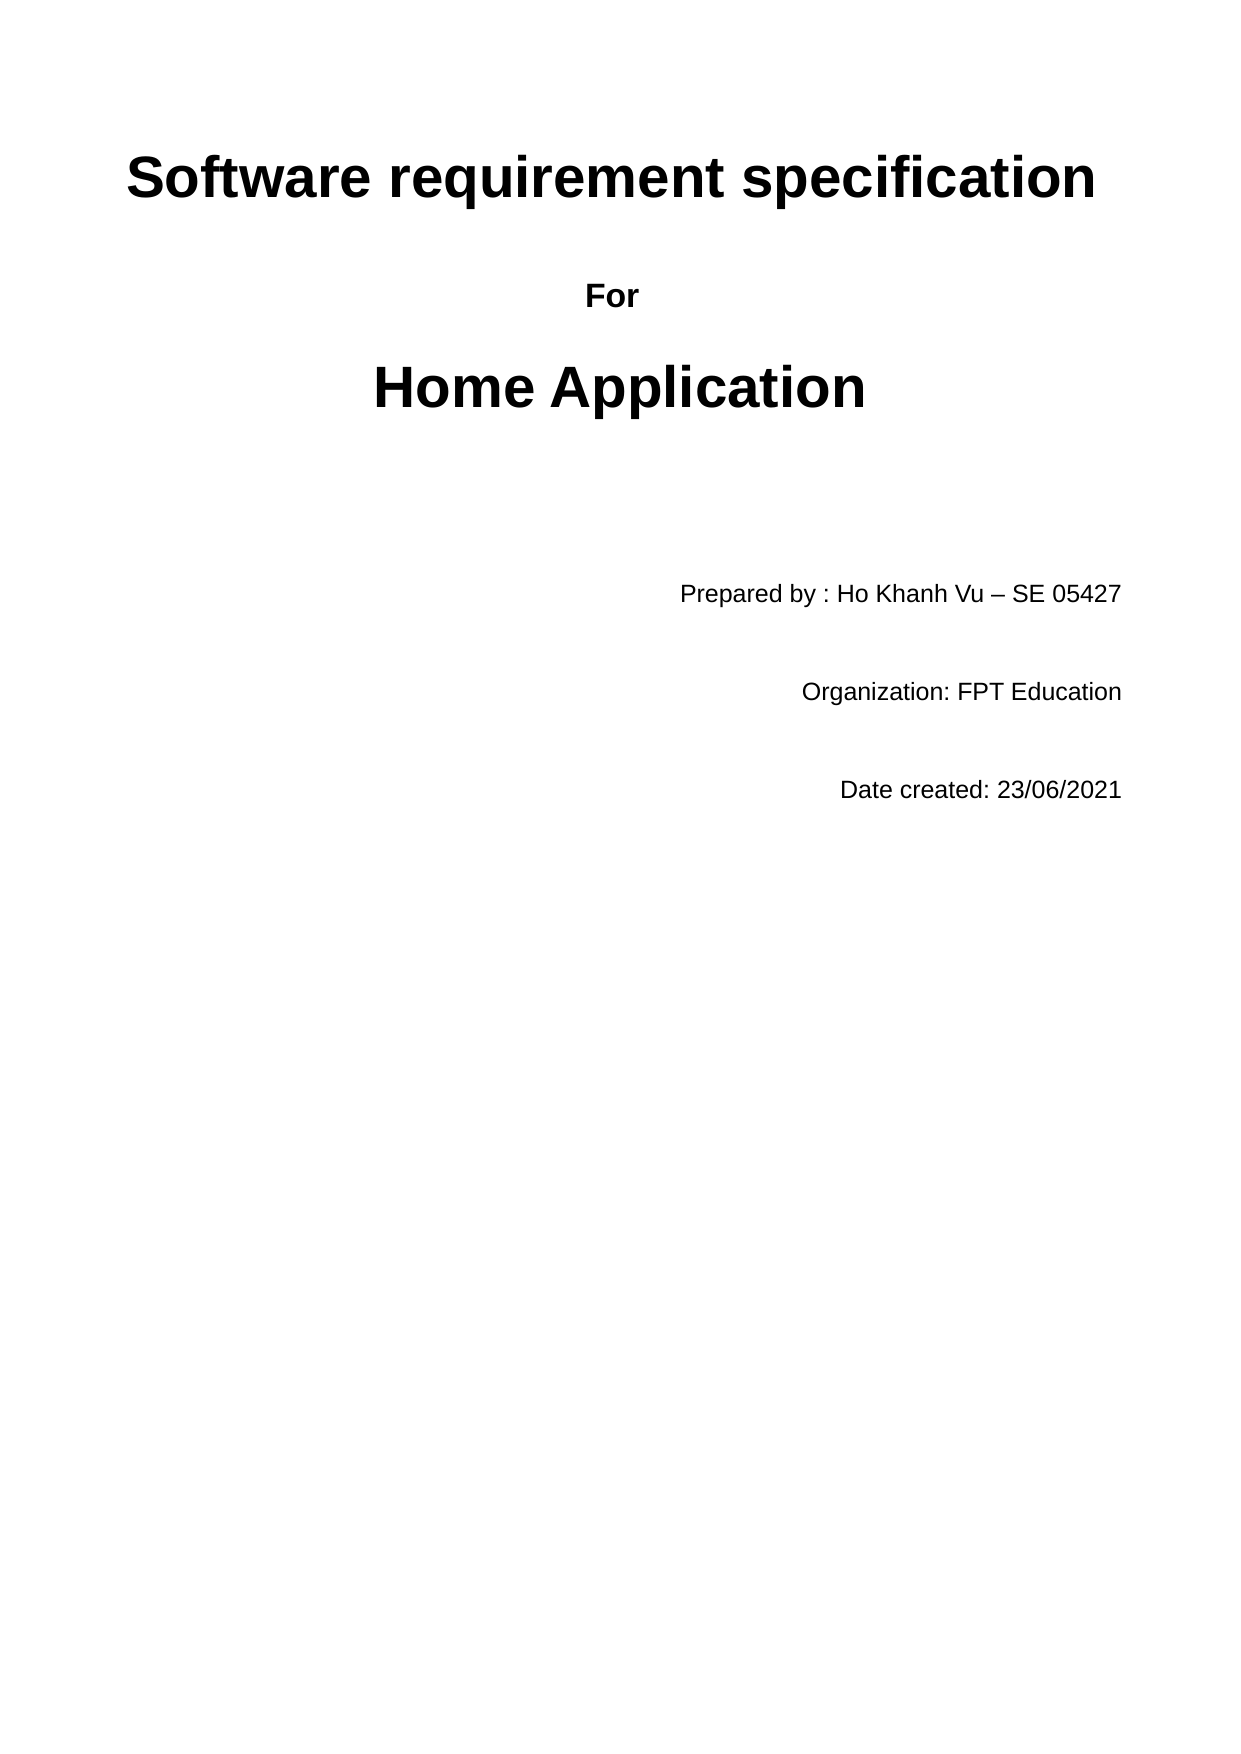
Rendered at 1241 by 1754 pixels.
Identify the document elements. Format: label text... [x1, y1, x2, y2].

title For [118, 248, 1122, 315]
title Home Application [118, 352, 1122, 419]
title Software requirement specification [118, 143, 1122, 210]
text Organization: FPT Education [118, 677, 1122, 706]
text Prepared by : Ho Khanh Vu – SE 05427 [118, 579, 1122, 608]
text Date created: 23/06/2021 [118, 775, 1122, 804]
